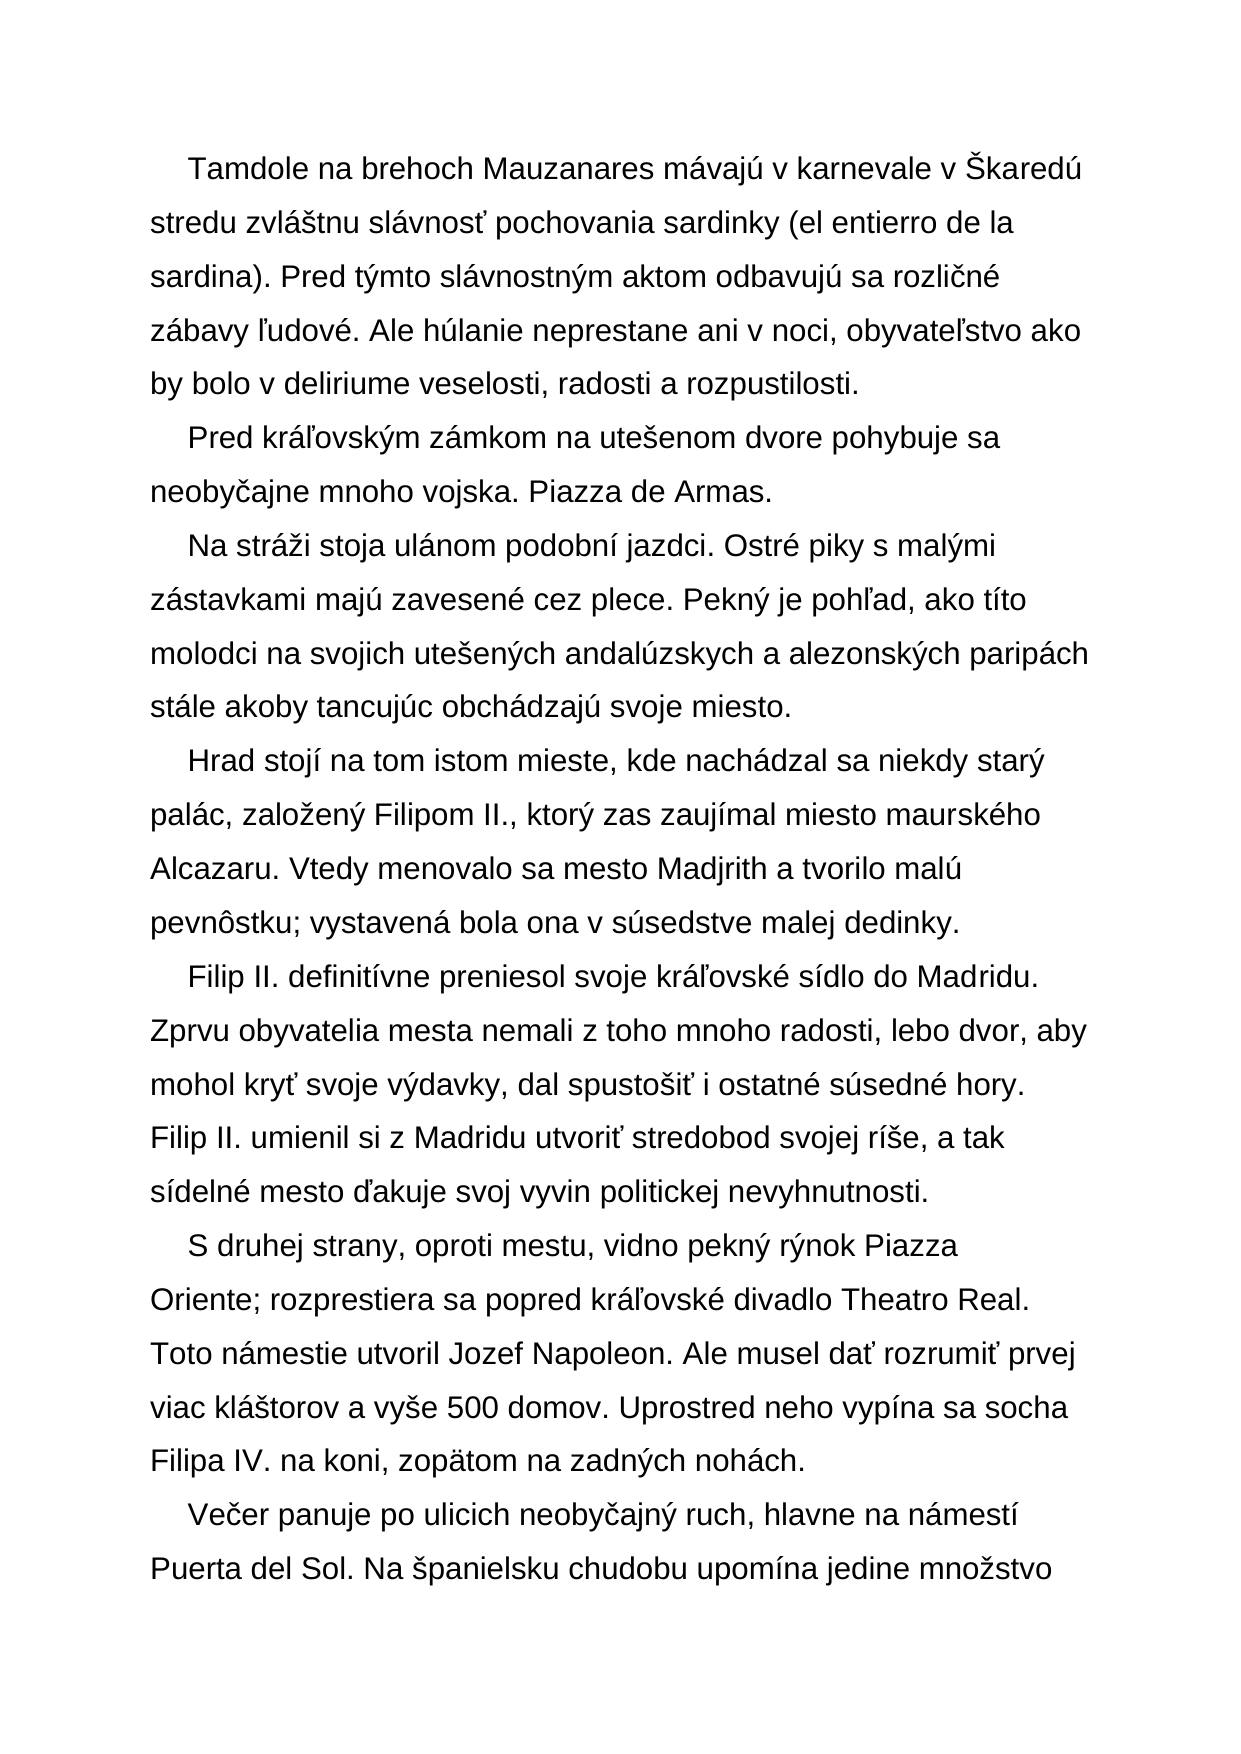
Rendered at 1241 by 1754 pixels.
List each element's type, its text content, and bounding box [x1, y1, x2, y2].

text S druhej strany, oproti mestu, vidno pekný rýnok Piazza [150, 1227, 1091, 1263]
text Na stráži stoja ulánom podobní jazdci. Ostré piky s malými zástavkami majú zavesené cez plece. Pekný je pohľad, ako títo molodci na svojich utešených andalúzskych a alezonských paripách stále akoby tancujúc obchádzajú svoje miesto. [150, 527, 1091, 724]
text Večer panuje po ulicich neobyčajný ruch, hlavne na námestí Puerta del Sol. Na španielsku chudobu upomína jedine množstvo [150, 1496, 1091, 1586]
text Tamdole na brehoch Mauzanares mávajú v karnevale v Ška­redú stredu zvláštnu slávnosť pochovania sardinky (el entierro de la sardina). Pred týmto slávnostným aktom odbavujú sa rozličné zábavy ľudové. Ale húlanie neprestane ani v noci, obyvateľstvo ako by bolo v deliriume veselosti, radosti a rozpustilosti. [150, 150, 1091, 401]
text Pred kráľovským zámkom na utešenom dvore pohybuje sa neobyčajne mnoho vojska. Piazza de Armas. [150, 419, 1091, 509]
text Hrad stojí na tom istom mieste, kde nachádzal sa niekdy starý palác, založený Filipom II., ktorý zas zaujímal miesto maur­ského Alcazaru. Vtedy menovalo sa mesto Madjrith a tvorilo malú pevnôstku; vystavená bola ona v súsedstve malej dedinky. [150, 742, 1091, 940]
text Filip II. definitívne preniesol svoje kráľovské sídlo do Mad­ridu. Zprvu obyvatelia mesta nemali z toho mnoho radosti, lebo dvor, aby mohol kryť svoje výdavky, dal spustošiť i ostatné súsedné hory. Filip II. umienil si z Madridu utvoriť stredobod svojej ríše, a tak sídelné mesto ďakuje svoj vyvin politickej nevyhnutnosti. [150, 958, 1091, 1209]
text Oriente; rozprestiera sa popred kráľovské divadlo Theatro Real. Toto námestie utvoril Jozef Napoleon. Ale musel dať rozrumiť prvej viac kláštorov a vyše 500 domov. Uprostred neho vypína sa socha Filipa IV. na koni, zopätom na zadných nohách. [150, 1281, 1091, 1478]
